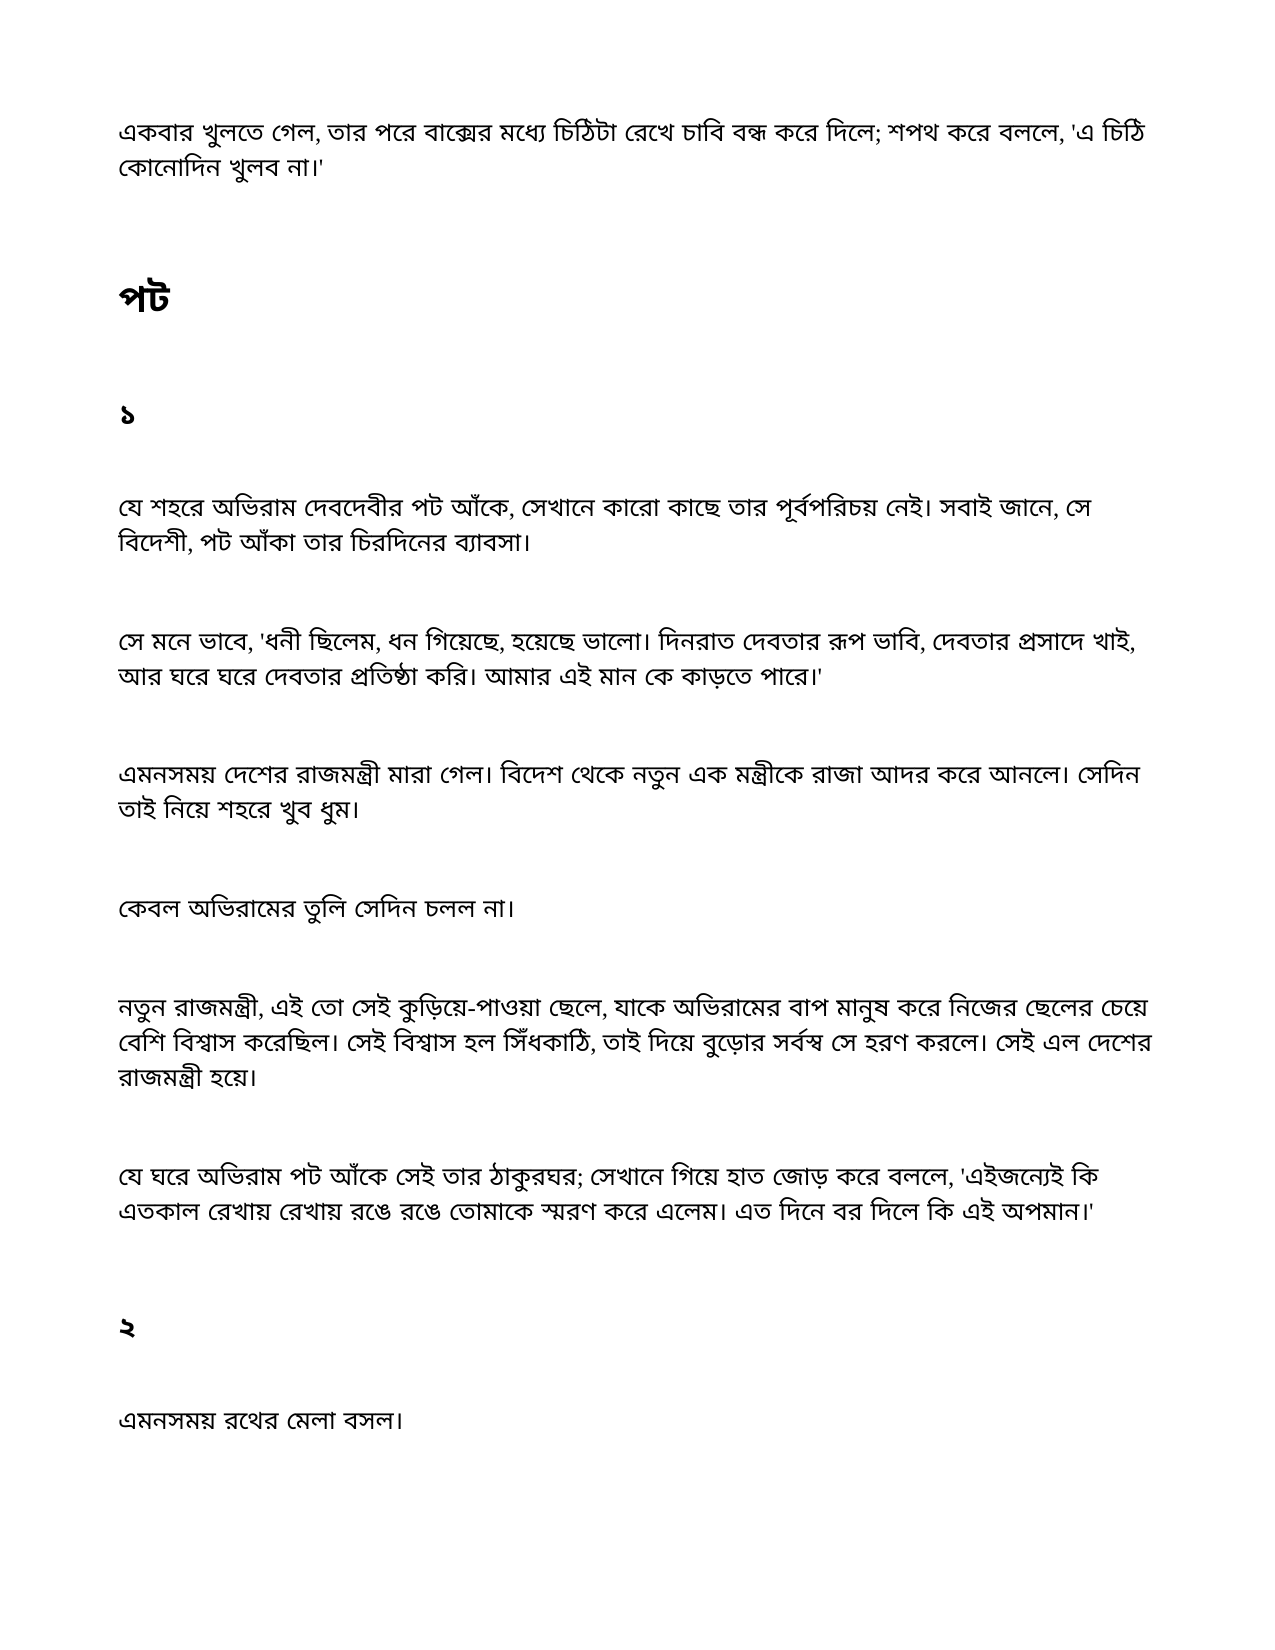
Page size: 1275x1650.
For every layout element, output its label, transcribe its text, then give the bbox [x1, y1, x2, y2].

text যে শহরে অভিরাম দেবদেবীর পট আঁকে, সেখানে কারো কাছে তার পূর্বপরিচয় নেই। সবাই জানে, সে বিদেশী, পট আঁকা তার চিরদিনের ব্যাবসা। [118, 493, 1157, 557]
text এমনসময় দেশের রাজমন্ত্রী মারা গেল। বিদেশ থেকে নতুন এক মন্ত্রীকে রাজা আদর করে আনলে। সেদিন তাই নিয়ে শহরে খুব ধুম। [118, 761, 1157, 825]
text একবার খুলতে গেল, তার পরে বাক্সের মধ্যে চিঠিটা রেখে চাবি বন্ধ করে দিলে; শপথ করে বললে, 'এ চিঠি কোনোদিন খুলব না।' [118, 118, 1157, 182]
subtitle পট [118, 277, 1157, 321]
text এমনসময় রথের মেলা বসল। [118, 1406, 1157, 1435]
subtitle ১ [118, 397, 1157, 431]
subtitle ২ [118, 1310, 1157, 1344]
text নতুন রাজমন্ত্রী, এই তো সেই কুড়িয়ে-পাওয়া ছেলে, যাকে অভিরামের বাপ মানুষ করে নিজের ছেলের চেয়ে বেশি বিশ্বাস করেছিল। সেই বিশ্বাস হল সিঁধকাঠি, তাই দিয়ে বুড়োর সর্বস্ব সে হরণ করলে। সেই এল দেশের রাজমন্ত্রী হয়ে। [118, 993, 1157, 1092]
text যে ঘরে অভিরাম পট আঁকে সেই তার ঠাকুরঘর; সেখানে গিয়ে হাত জোড় করে বললে, 'এইজন্যেই কি এতকাল রেখায় রেখায় রঙে রঙে তোমাকে স্মরণ করে এলেম। এত দিনে বর দিলে কি এই অপমান।' [118, 1162, 1157, 1226]
text সে মনে ভাবে, 'ধনী ছিলেম, ধন গিয়েছে, হয়েছে ভালো। দিনরাত দেবতার রূপ ভাবি, দেবতার প্রসাদে খাই, আর ঘরে ঘরে দেবতার প্রতিষ্ঠা করি। আমার এই মান কে কাড়তে পারে।' [118, 627, 1157, 691]
text কেবল অভিরামের তুলি সেদিন চলল না। [118, 894, 1157, 923]
